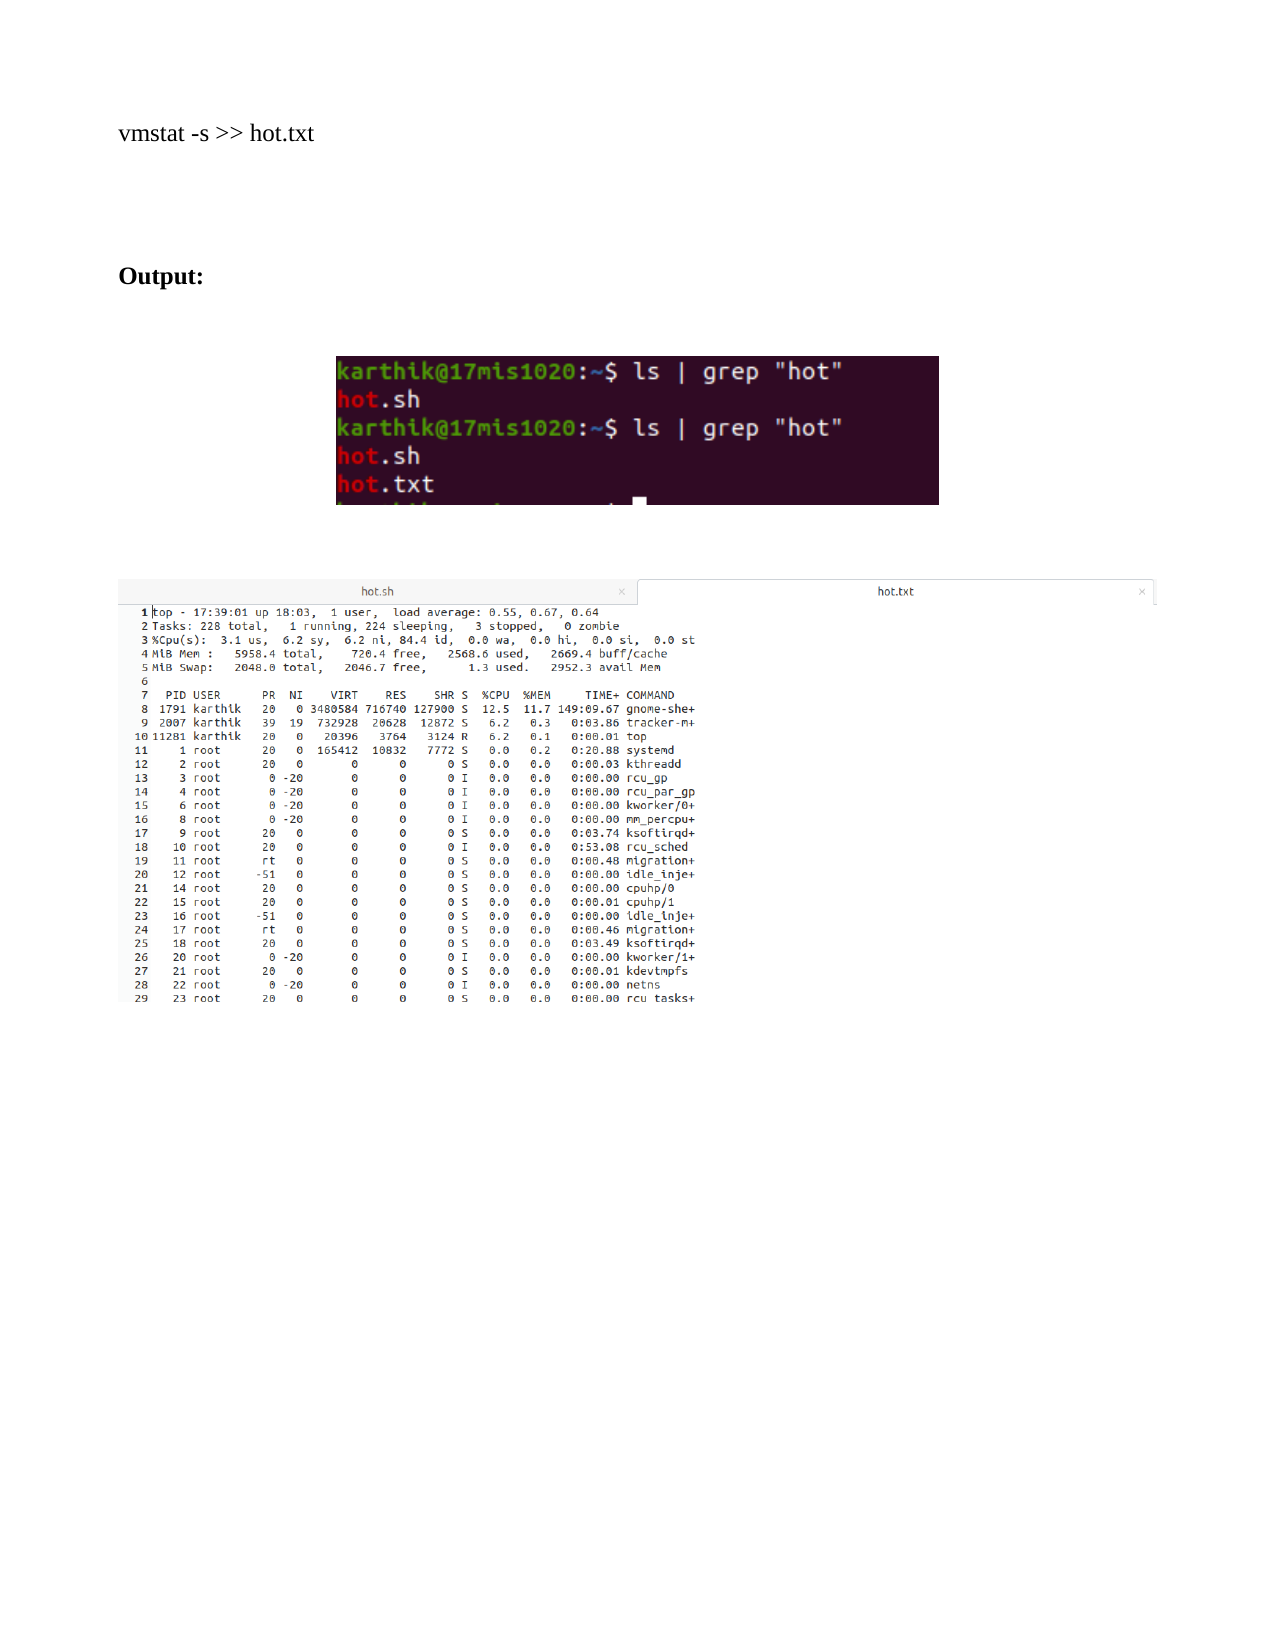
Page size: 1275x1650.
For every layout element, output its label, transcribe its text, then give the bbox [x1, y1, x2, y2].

text Output: [118, 261, 1157, 290]
picture [336, 356, 939, 505]
text vmstat -s >> hot.txt [118, 118, 1157, 147]
picture [118, 579, 1157, 1002]
